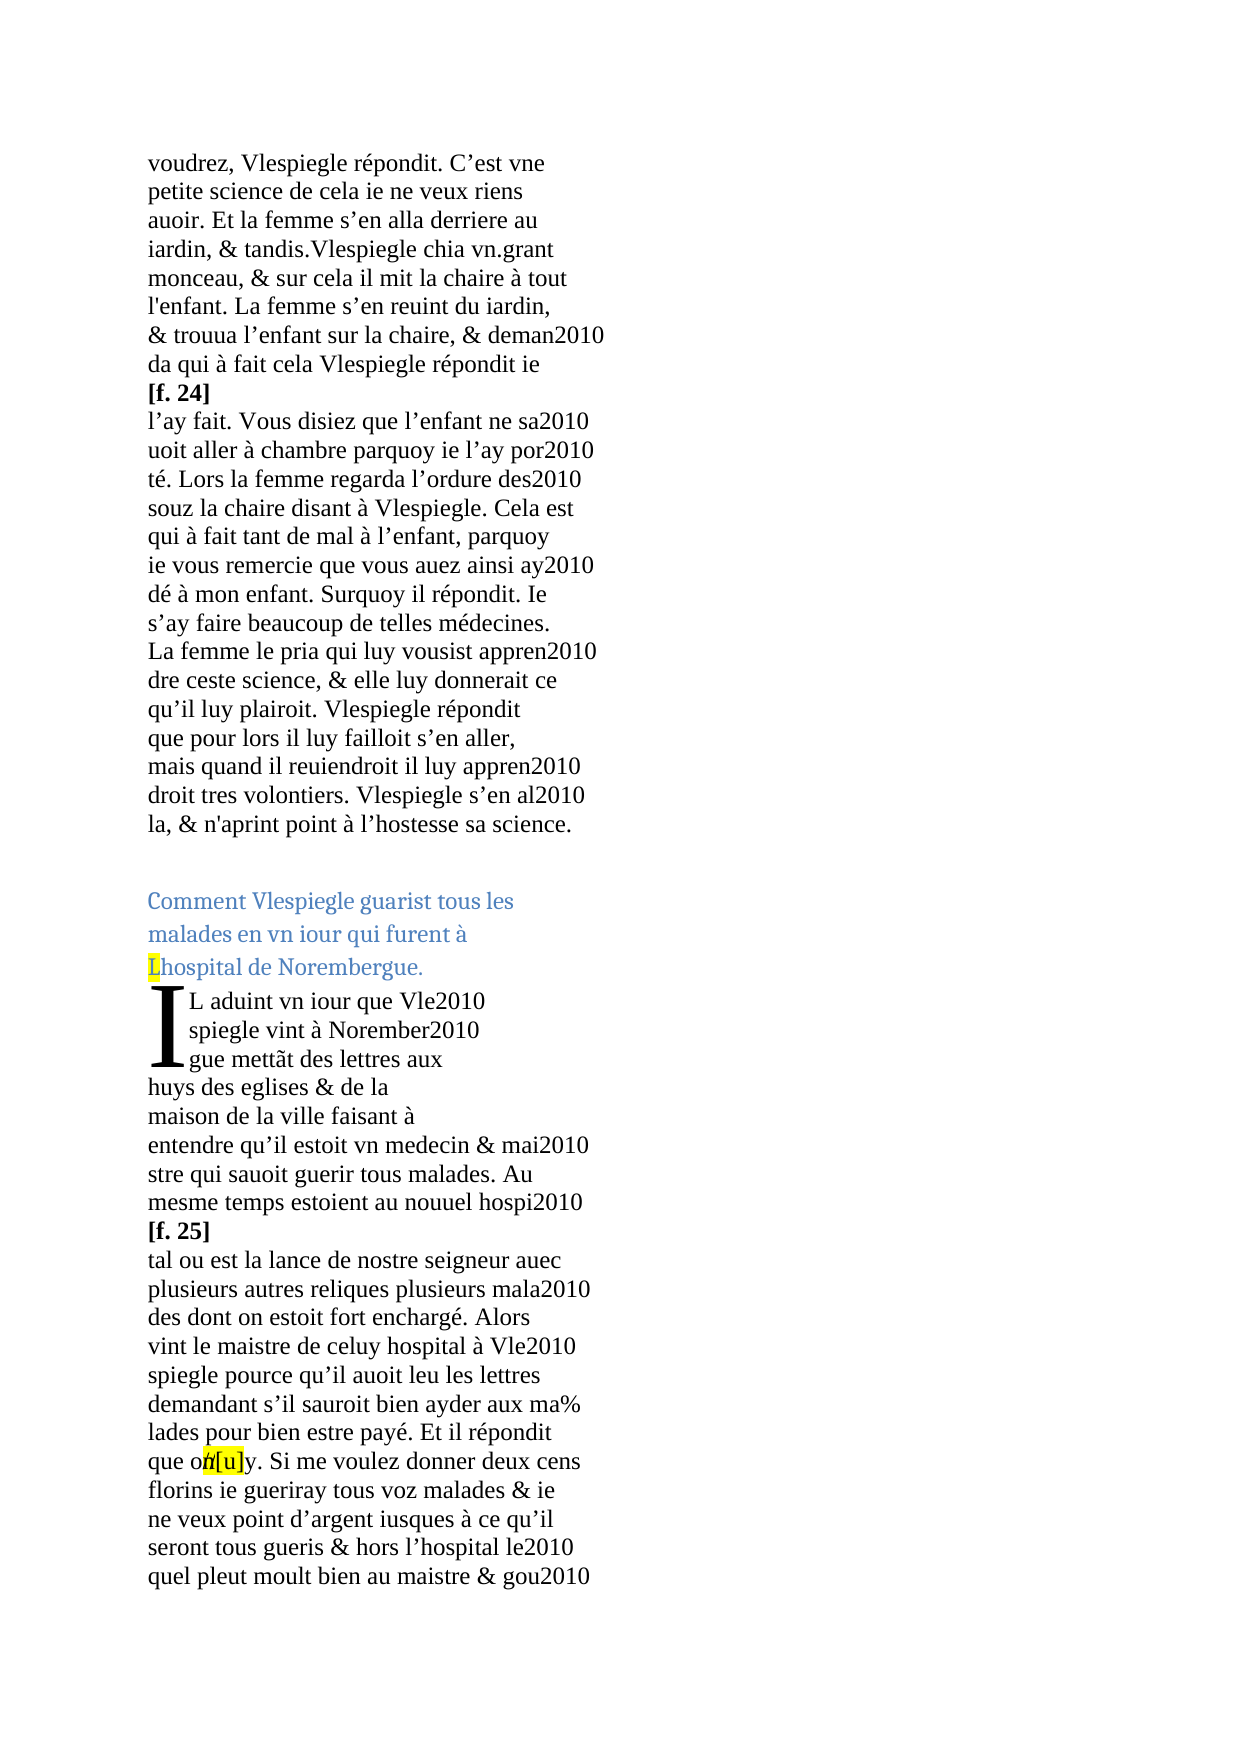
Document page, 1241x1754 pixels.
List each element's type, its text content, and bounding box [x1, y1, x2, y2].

subtitle Comment Vlespiegle guarist tous les malades en vn iour qui furent à Lhospital de Norembergue. [148, 887, 1093, 982]
text tal ou est la lance de nostre seigneur auec plusieurs autres reliques plusieurs mala2010 des dont on estoit fort enchargé. Alors vint le maistre de celuy hospital à Vle2010 spiegle pource qu’il auoit leu les lettres demandant s’il sauroit bien ayder aux ma% lades pour bien estre payé. Et il répondit que on[u]y. Si me voulez donner deux cens florins ie gueriray tous voz malades & ie ne veux point d’argent iusques à ce qu’il seront tous gueris & hors l’hospital le2010 quel pleut moult bien au maistre & gou2010 [148, 1245, 1093, 1590]
text l’ay fait. Vous disiez que l’enfant ne sa2010 uoit aller à chambre parquoy ie l’ay por2010 té. Lors la femme regarda l’ordure des2010 souz la chaire disant à Vlespiegle. Cela est qui à fait tant de mal à l’enfant, parquoy ie vous remercie que vous auez ainsi ay2010 dé à mon enfant. Surquoy il répondit. Ie s’ay faire beaucoup de telles médecines. La femme le pria qui luy vousist appren2010 dre ceste science, & elle luy donnerait ce qu’il luy plairoit. Vlespiegle répondit que pour lors il luy failloit s’en aller, mais quand il reuiendroit il luy appren2010 droit tres volontiers. Vlespiegle s’en al2010 la, & n'aprint point à l’hostesse sa science. [148, 406, 1093, 866]
text IL aduint vn iour que Vle2010 spiegle vint à Norember2010 gue mettãt des lettres aux huys des eglises & de la maison de la ville faisant à entendre qu’il estoit vn medecin & mai2010 stre qui sauoit guerir tous malades. Au mesme temps estoient au nouuel hospi2010 [f. 25] [148, 986, 1093, 1245]
text BOns maistres laisse on sou2010 uentesfois derriere pour peu d’argent mais l’on croit ceux qui courent par les païs, & à iceux l'on paye double plus qu'aux au2010 tres. Comme il aduint de Vlespiegle qui vint au païs de Hildeschen en vn logis ou l’hoste n’estoit pas à l’hostel, mais Vle% spiegle y estoit bien cogneu, & en icelle maison auoit vn enfant malade Vlespie2010 gle, demanda à l’hostesse, quel deffaut il auoit. La femme répondit s’il pouuoit bien aller à chambre il seroit guary. Vle2010 spiegle répondit qu’il en sauoit bon re2010 mede, l’hostesse dit. Si vous sauez ayder à mon enfant ie vous donneray ce que vous voudrez, Vlespiegle répondit. C’est vne petite science de cela ie ne veux riens auoir. Et la femme s’en alla derriere au iardin, & tandis.Vlespiegle chia vn.grant monceau, & sur cela il mit la chaire à tout l'enfant. La femme s’en reuint du iardin, & trouua l’enfant sur la chaire, & deman2010 da qui à fait cela Vlespiegle répondit ie [f. 24] [148, 148, 1093, 406]
